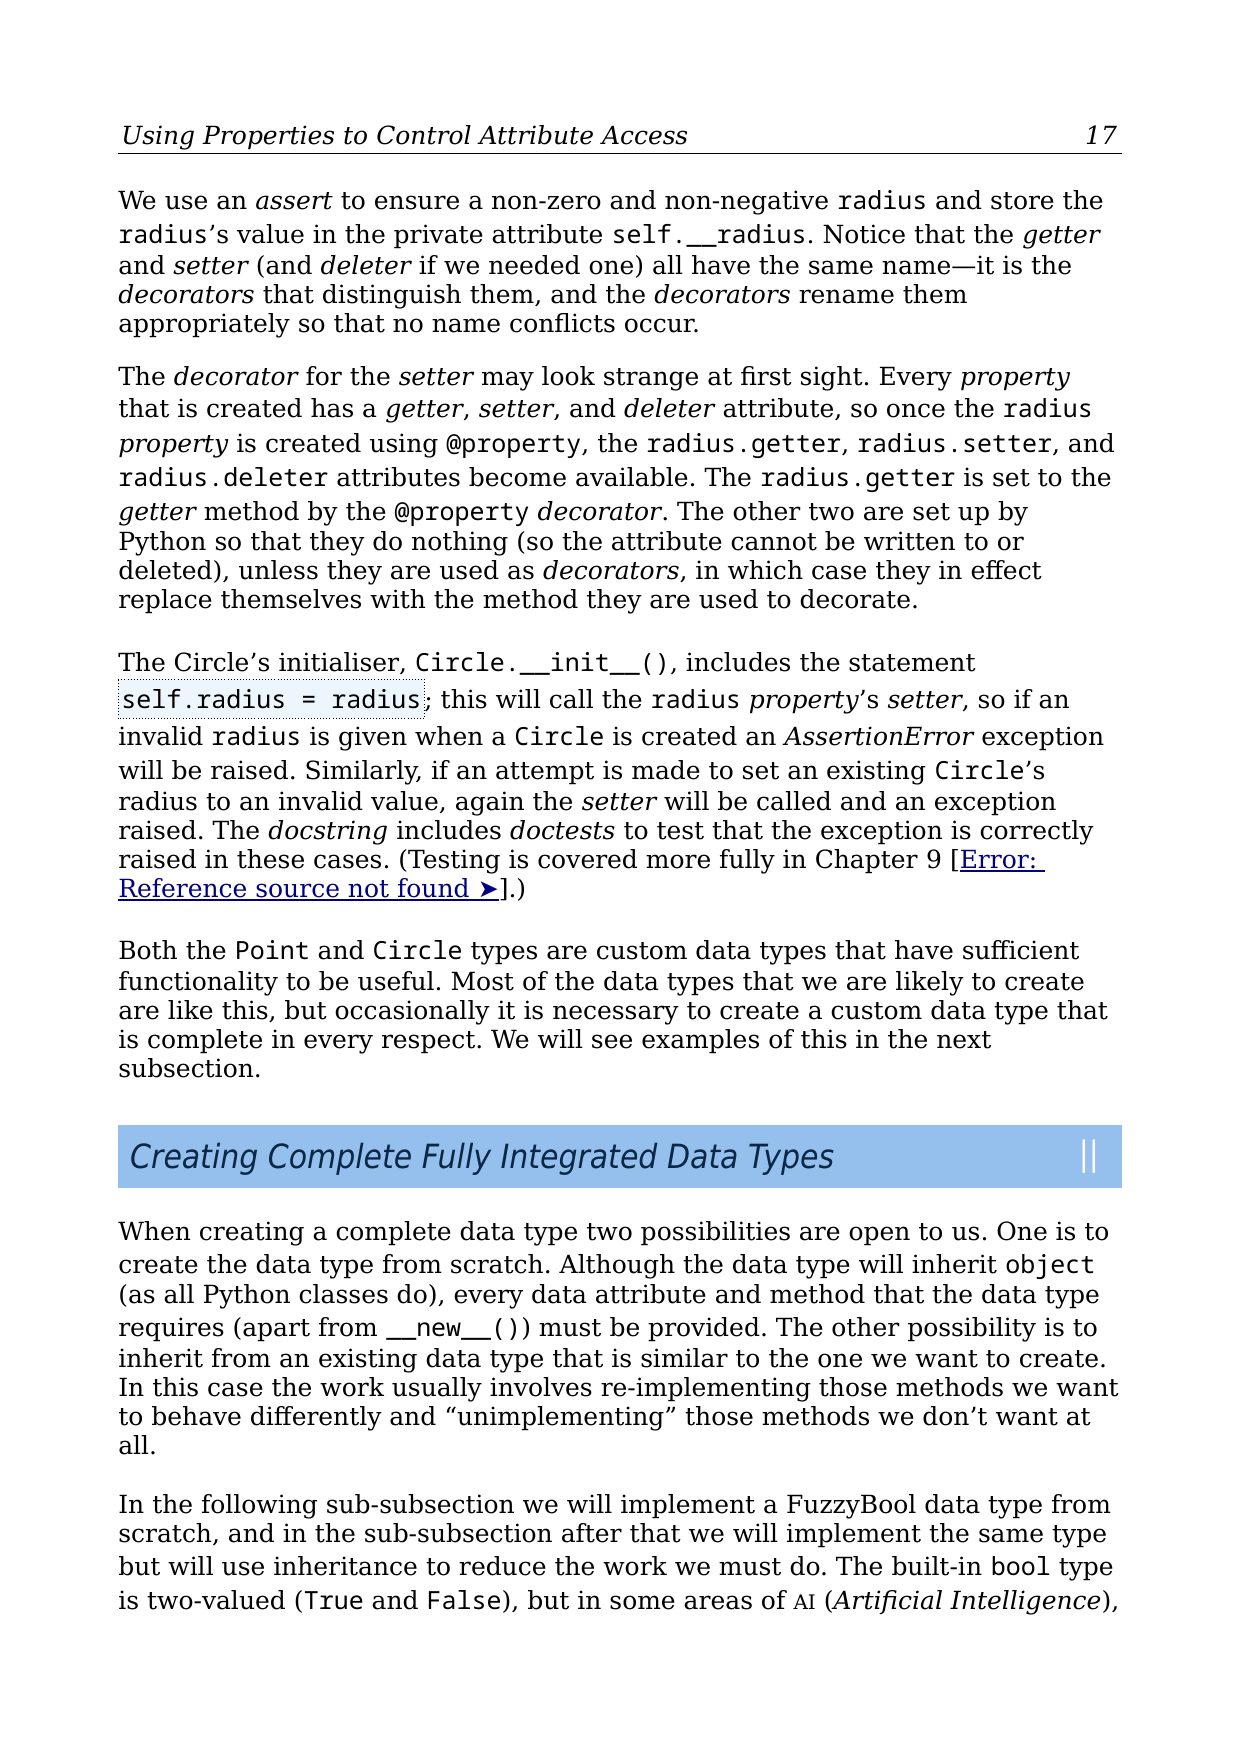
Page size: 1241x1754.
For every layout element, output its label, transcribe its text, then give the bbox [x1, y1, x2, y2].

text The decorator for the setter may look strange at first sight. Every property that is created has a getter, setter, and deleter attribute, so once the radius property is created using @property, the radius.getter, radius.setter, and radius.deleter attributes become available. The radius.getter is set to the getter method by the @property decorator. The other two are set up by Python so that they do nothing (so the attribute cannot be written to or deleted), unless they are used as decorators, in which case they in effect replace themselves with the method they are used to decorate. [118, 362, 1122, 615]
text Both the Point and Circle types are custom data types that have sufficient functionality to be useful. Most of the data types that we are likely to create are like this, but occasionally it is necessary to create a custom data type that is complete in every respect. We will see examples of this in the next subsection. [118, 933, 1122, 1083]
text The Circle’s initialiser, Circle.__init__(), includes the statement self.radius = radius; this will call the radius property’s setter, so if an invalid radius is given when a Circle is created an AssertionError exception will be raised. Similarly, if an attempt is made to set an existing Circle’s radius to an invalid value, again the setter will be called and an exception raised. The docstring includes doctests to test that the exception is correctly raised in these cases. (Testing is covered more fully in Chapter 9 [Error: Reference source not found ➤].) [118, 644, 1122, 903]
text In the following sub-subsection we will implement a FuzzyBool data type from scratch, and in the sub-subsection after that we will implement the same type but will use inheritance to reduce the work we must do. The built-in bool type is two-valued (True and False), but in some areas of ai (Artificial Intelligence), [118, 1490, 1122, 1616]
subtitle Creating Complete Fully Integrated Data Types [118, 1125, 1122, 1188]
text We use an assert to ensure a non-zero and non-negative radius and store the radius’s value in the private attribute self.__radius. Notice that the getter and setter (and deleter if we needed one) all have the same name—it is the decorators that distinguish them, and the decorators rename them appropriately so that no name conflicts occur. [118, 183, 1122, 338]
text || [1063, 1134, 1098, 1173]
text When creating a complete data type two possibilities are open to us. One is to create the data type from scratch. Although the data type will inherit object (as all Python classes do), every data attribute and method that the data type requires (apart from __new__()) must be provided. The other possibility is to inherit from an existing data type that is similar to the one we want to create. In this case the work usually involves re-implementing those methods we want to behave differently and “unimplementing” those methods we don’t want at all. [118, 1217, 1122, 1460]
